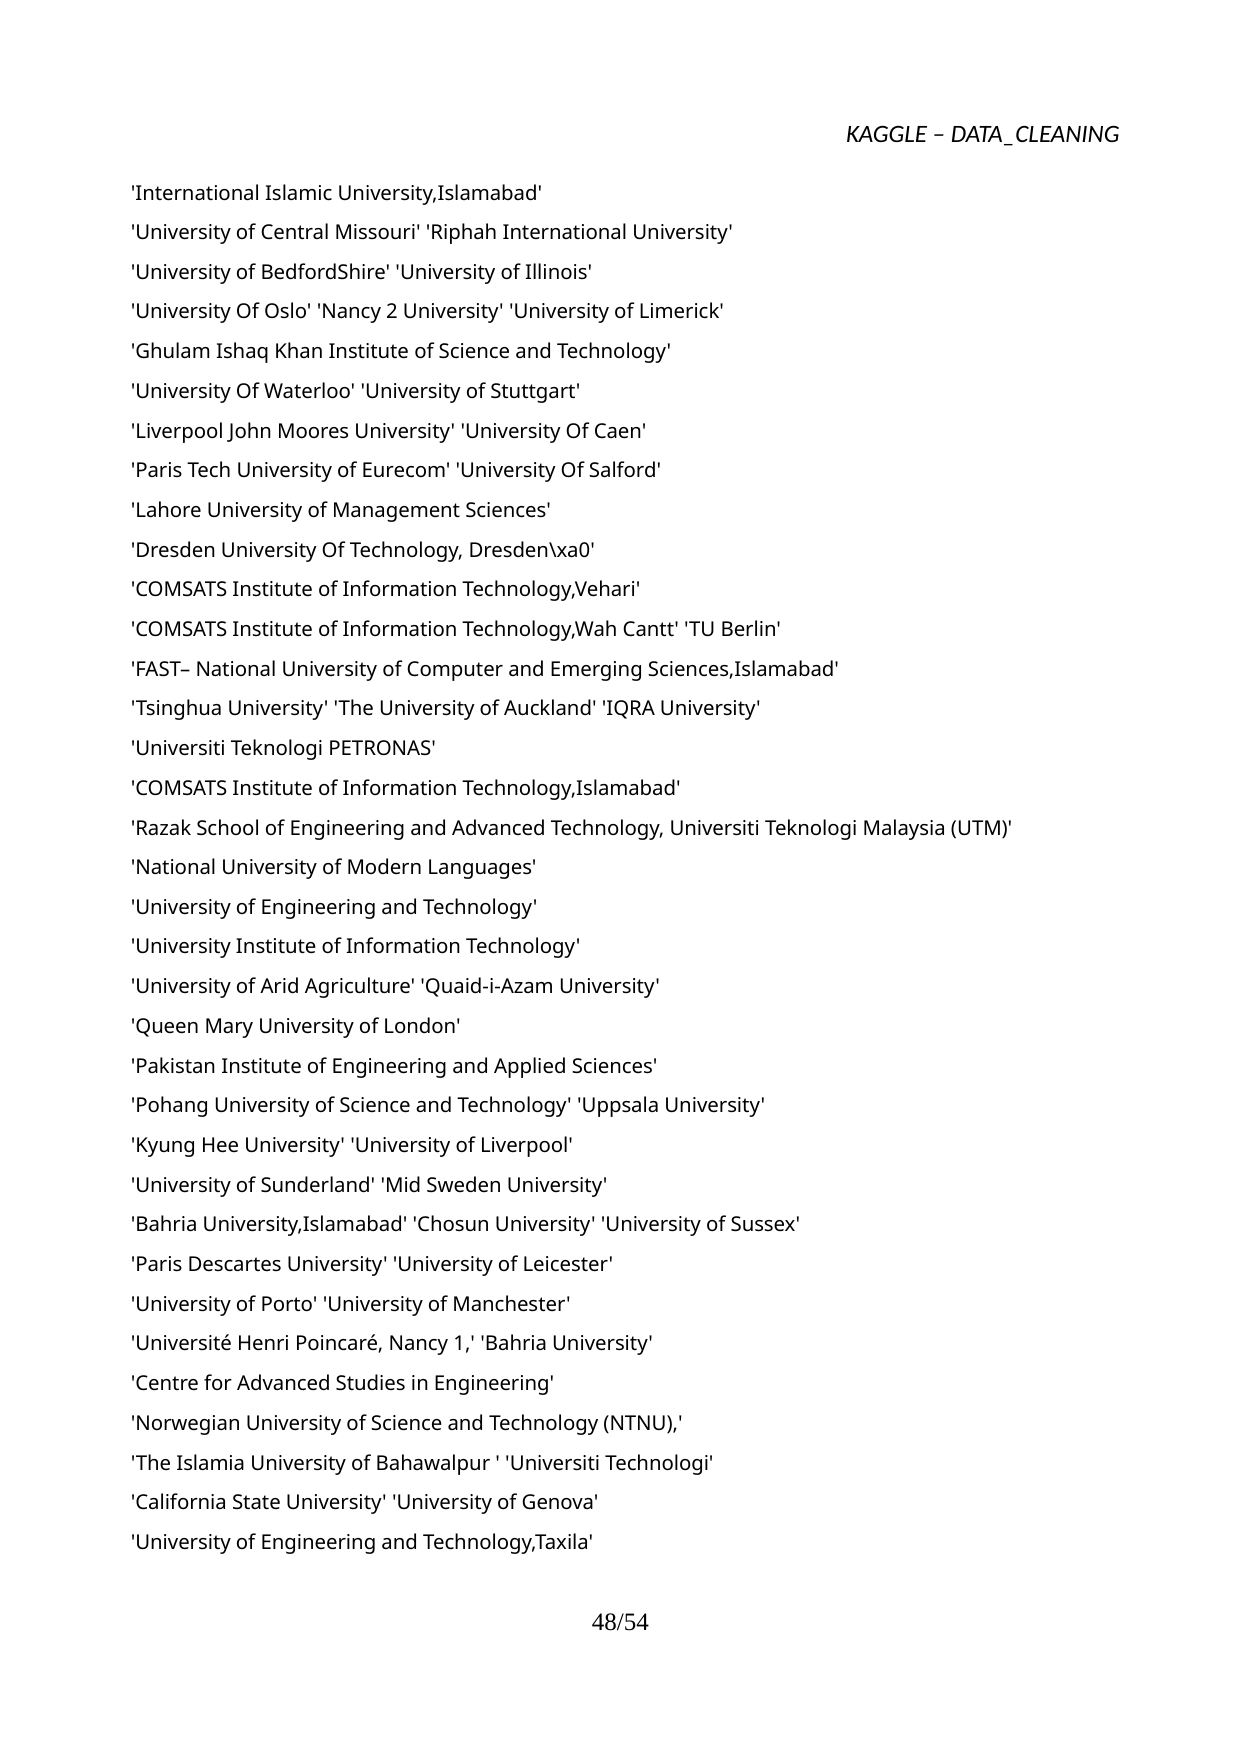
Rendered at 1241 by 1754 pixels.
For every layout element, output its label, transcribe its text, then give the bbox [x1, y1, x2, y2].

text 'University of Engineering and Technology,Taxila' [118, 1527, 1122, 1556]
text 'Paris Descartes University' 'University of Leicester' [118, 1250, 1122, 1278]
text 'National University of Modern Languages' [118, 853, 1122, 881]
text 'Paris Tech University of Eurecom' 'University Of Salford' [118, 456, 1122, 484]
text 'University of Arid Agriculture' 'Quaid-i-Azam University' [118, 972, 1122, 1000]
text 'Dresden University Of Technology, Dresden\xa0' [118, 535, 1122, 563]
text 'FAST– National University of Computer and Emerging Sciences,Islamabad' [118, 654, 1122, 682]
text 'Universiti Teknologi PETRONAS' [118, 734, 1122, 762]
text 'University of Engineering and Technology' [118, 892, 1122, 921]
text 'University Of Oslo' 'Nancy 2 University' 'University of Limerick' [118, 297, 1122, 325]
text 'University of Sunderland' 'Mid Sweden University' [118, 1170, 1122, 1198]
text 'University Institute of Information Technology' [118, 932, 1122, 960]
text 'Norwegian University of Science and Technology (NTNU),' [118, 1408, 1122, 1436]
text 'COMSATS Institute of Information Technology,Vehari' [118, 575, 1122, 603]
text 'Razak School of Engineering and Advanced Technology, Universiti Teknologi Malaysia (UTM)' [118, 813, 1122, 841]
text 'International Islamic University,Islamabad' [118, 178, 1122, 206]
text 'University of Central Missouri' 'Riphah International University' [118, 218, 1122, 246]
text 'University Of Waterloo' 'University of Stuttgart' [118, 377, 1122, 404]
text 'Kyung Hee University' 'University of Liverpool' [118, 1131, 1122, 1159]
text 'Liverpool John Moores University' 'University Of Caen' [118, 416, 1122, 444]
text 'Bahria University,Islamabad' 'Chosun University' 'University of Sussex' [118, 1210, 1122, 1238]
text 'University of Porto' 'University of Manchester' [118, 1289, 1122, 1317]
text 'Pohang University of Science and Technology' 'Uppsala University' [118, 1091, 1122, 1119]
text 'Centre for Advanced Studies in Engineering' [118, 1369, 1122, 1397]
text 'Université Henri Poincaré, Nancy 1,' 'Bahria University' [118, 1329, 1122, 1357]
text 'Ghulam Ishaq Khan Institute of Science and Technology' [118, 337, 1122, 365]
text 'University of BedfordShire' 'University of Illinois' [118, 257, 1122, 286]
text 'COMSATS Institute of Information Technology,Islamabad' [118, 773, 1122, 801]
text 'Queen Mary University of London' [118, 1012, 1122, 1039]
text 'Lahore University of Management Sciences' [118, 496, 1122, 524]
text 'Pakistan Institute of Engineering and Applied Sciences' [118, 1051, 1122, 1079]
text 'COMSATS Institute of Information Technology,Wah Cantt' 'TU Berlin' [118, 615, 1122, 643]
text 'California State University' 'University of Genova' [118, 1488, 1122, 1516]
text 'Tsinghua University' 'The University of Auckland' 'IQRA University' [118, 694, 1122, 722]
text 'The Islamia University of Bahawalpur ' 'Universiti Technologi' [118, 1448, 1122, 1476]
